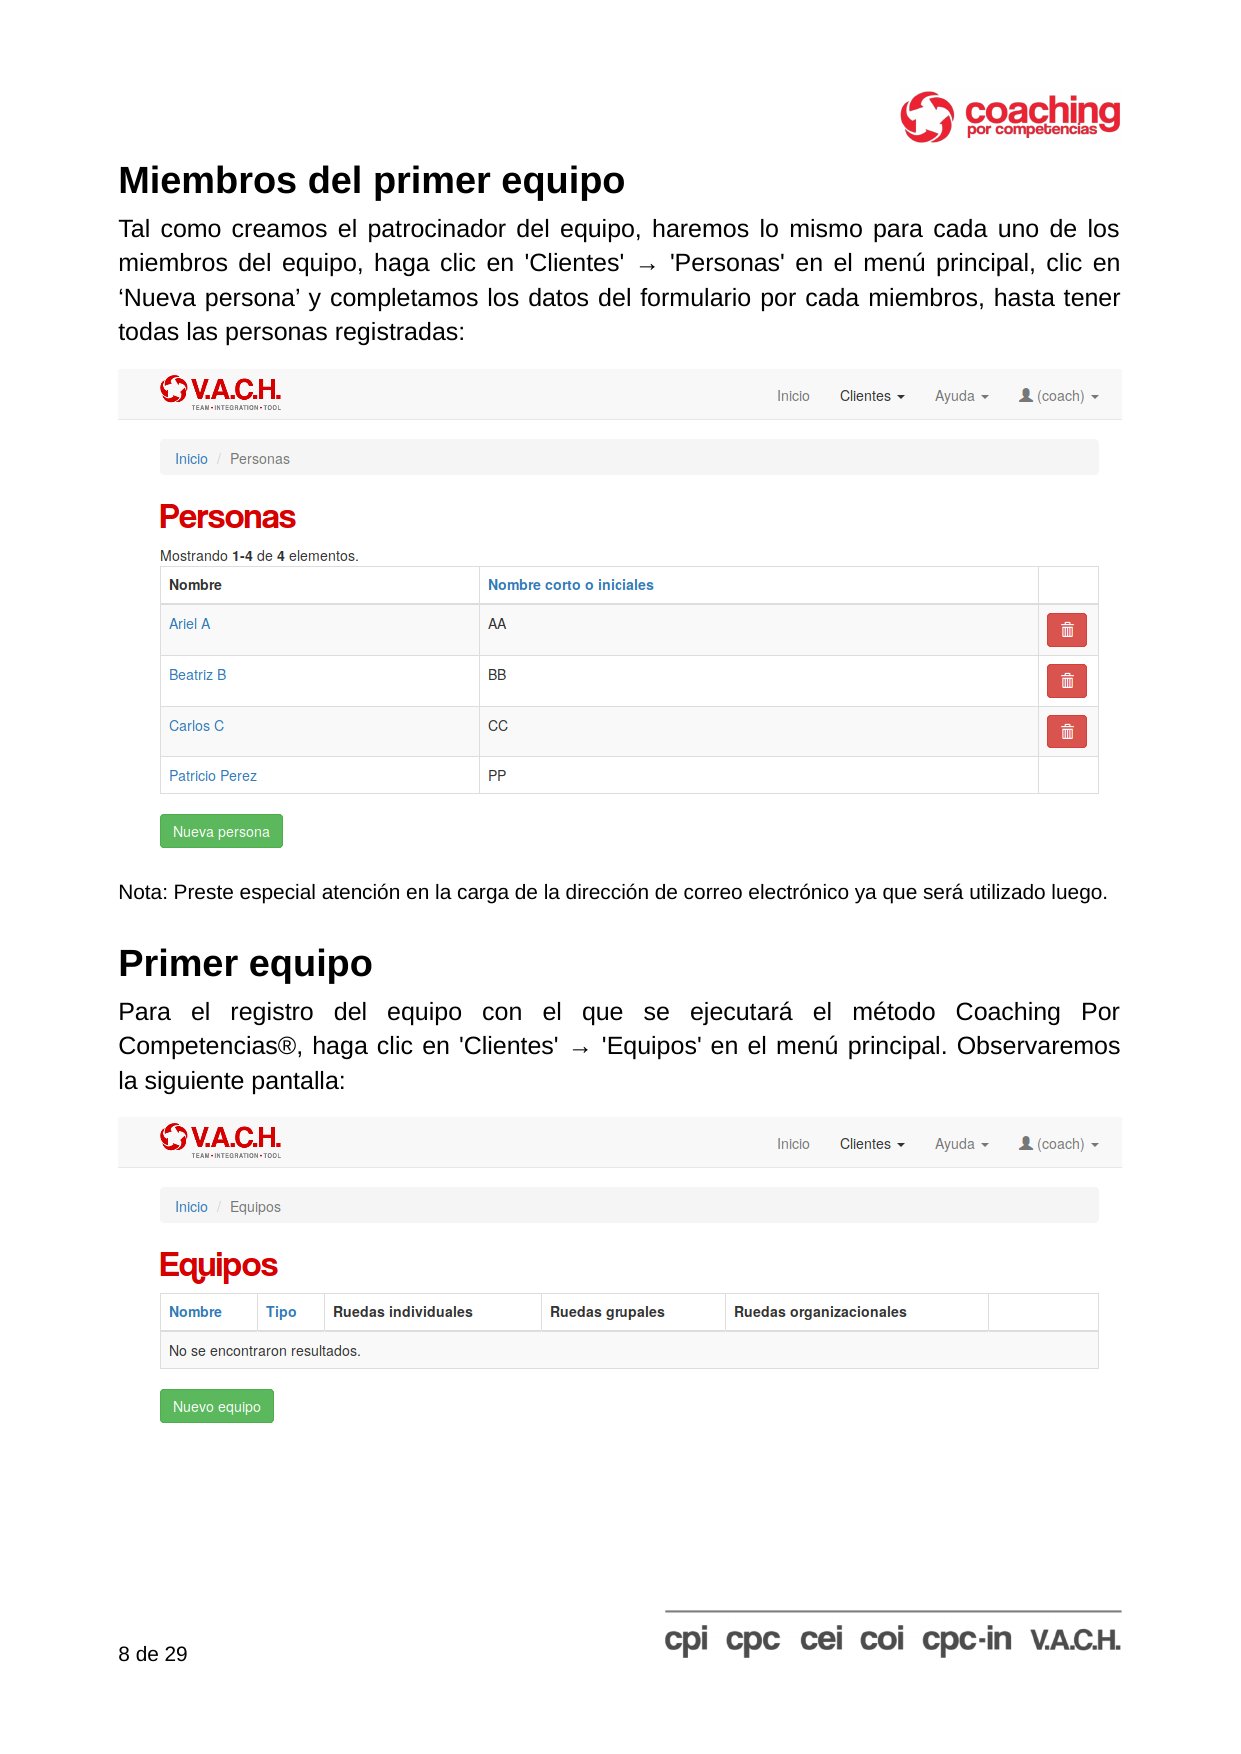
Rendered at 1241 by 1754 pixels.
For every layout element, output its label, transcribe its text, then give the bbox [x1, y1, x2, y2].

text Tal como creamos el patrocinador del equipo, haremos lo mismo para cada uno de los miembros del equipo, haga clic en 'Clientes' → 'Personas' en el menú principal, clic en ‘Nueva persona’ y completamos los datos del formulario por cada miembros, hasta tener todas las personas registradas: [118, 214, 1122, 346]
subtitle Primer equipo [118, 941, 1122, 984]
text Para el registro del equipo con el que se ejecutará el método Coaching Por Competencias®, haga clic en 'Clientes' → 'Equipos' en el menú principal. Observaremos la siguiente pantalla: [118, 997, 1122, 1094]
picture [897, 88, 1123, 146]
picture [661, 1609, 1123, 1661]
subtitle Miembros del primer equipo [118, 158, 1122, 201]
text Nota: Preste especial atención en la carga de la dirección de correo electrónico ya que será utilizado luego. [118, 880, 1122, 904]
picture [118, 369, 1123, 857]
picture [118, 1117, 1123, 1433]
